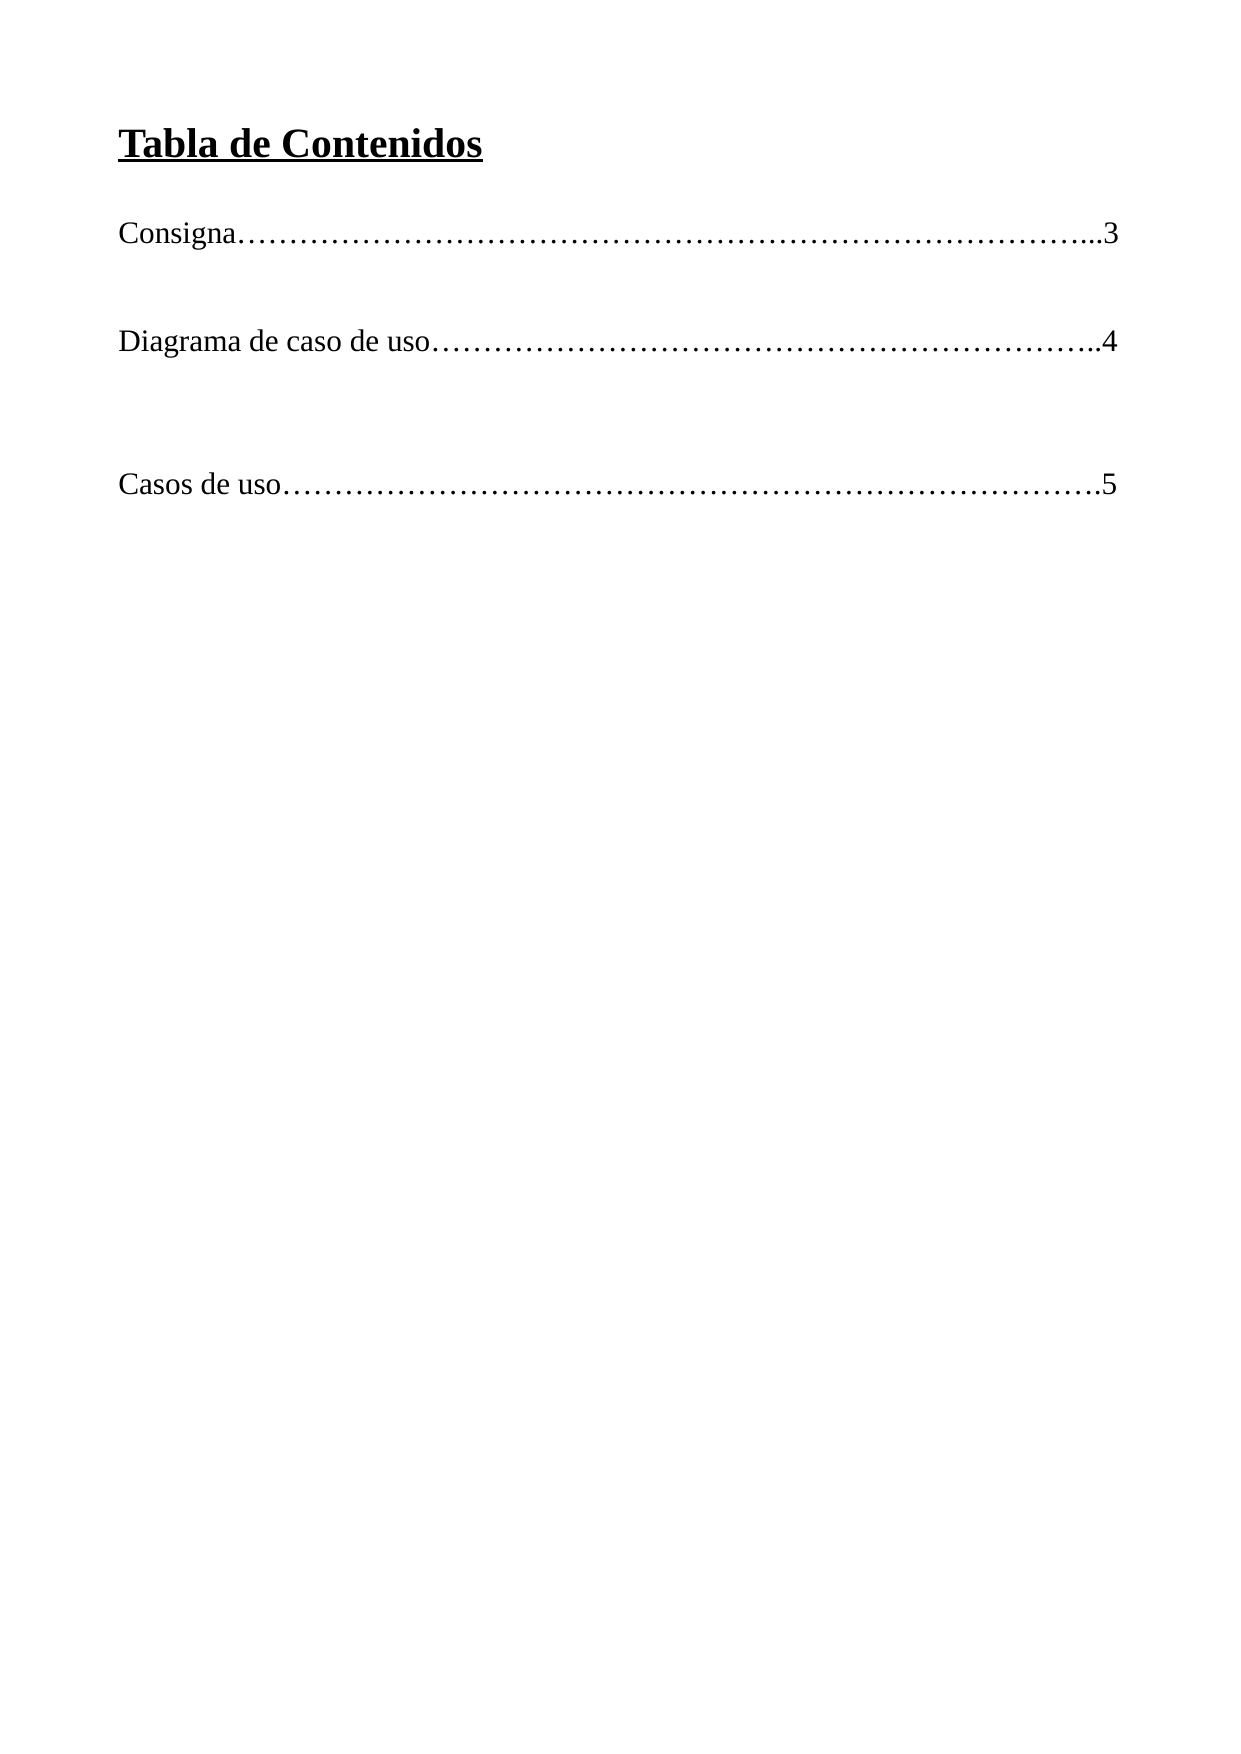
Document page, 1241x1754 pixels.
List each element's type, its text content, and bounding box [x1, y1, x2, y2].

text Tabla de Contenidos [118, 118, 1122, 166]
text Casos de uso…………………………………………………………………….5 [118, 466, 1122, 501]
text Diagrama de caso de uso………………………………………………………..4 [118, 322, 1122, 358]
text Consigna………………………………………………………………………...3 [118, 214, 1122, 250]
